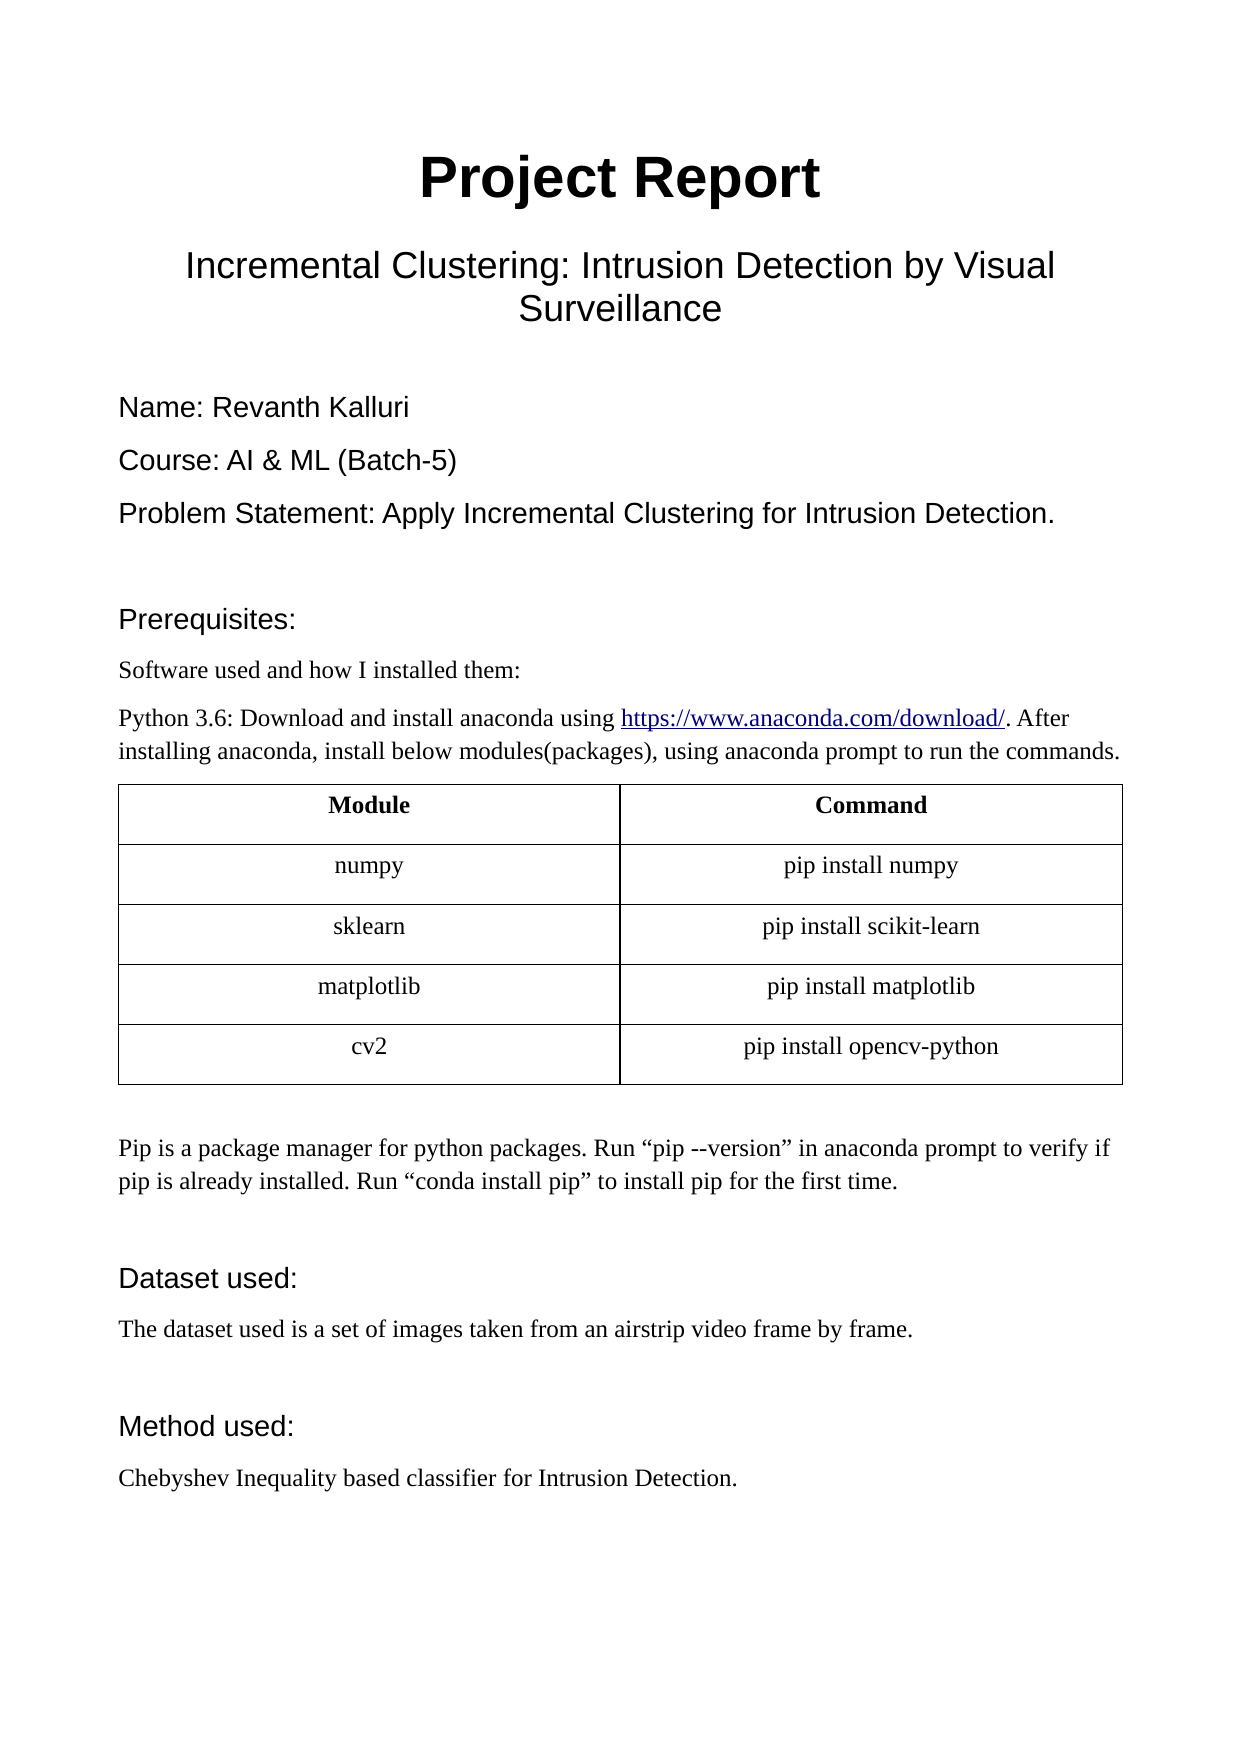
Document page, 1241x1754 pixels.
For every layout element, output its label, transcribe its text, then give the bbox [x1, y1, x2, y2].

table_cell sklearn [119, 905, 619, 964]
text Dataset used: [118, 1261, 1122, 1295]
title Project Report [118, 143, 1122, 210]
table_header Module [119, 785, 619, 844]
table_cell pip install opencv-python [621, 1025, 1122, 1084]
text Pip is a package manager for python packages. Run “pip --version” in anaconda prompt to verify if pip is already installed. Run “conda install pip” to install pip for the first time. [118, 1133, 1122, 1195]
table_header Command [621, 785, 1122, 844]
table_cell pip install matplotlib [621, 965, 1122, 1024]
text Course: AI & ML (Batch-5) [118, 443, 1122, 477]
text Python 3.6: Download and install anaconda using https://www.anaconda.com/download/. After installing anaconda, install below modules(packages), using anaconda prompt to run the commands. [118, 703, 1122, 765]
text Prerequisites: [118, 602, 1122, 636]
text Method used: [118, 1409, 1122, 1443]
table_cell numpy [119, 845, 619, 904]
table_cell pip install scikit-learn [621, 905, 1122, 964]
text Software used and how I installed them: [118, 656, 1122, 684]
text Problem Statement: Apply Incremental Clustering for Intrusion Detection. [118, 496, 1122, 530]
table_cell cv2 [119, 1025, 619, 1084]
text Name: Revanth Kalluri [118, 390, 1122, 423]
table_cell pip install numpy [621, 845, 1122, 904]
text Chebyshev Inequality based classifier for Intrusion Detection. [118, 1463, 1122, 1491]
subtitle Incremental Clustering: Intrusion Detection by Visual Surveillance [118, 243, 1122, 330]
table_cell matplotlib [119, 965, 619, 1024]
text The dataset used is a set of images taken from an airstrip video frame by frame. [118, 1314, 1122, 1343]
